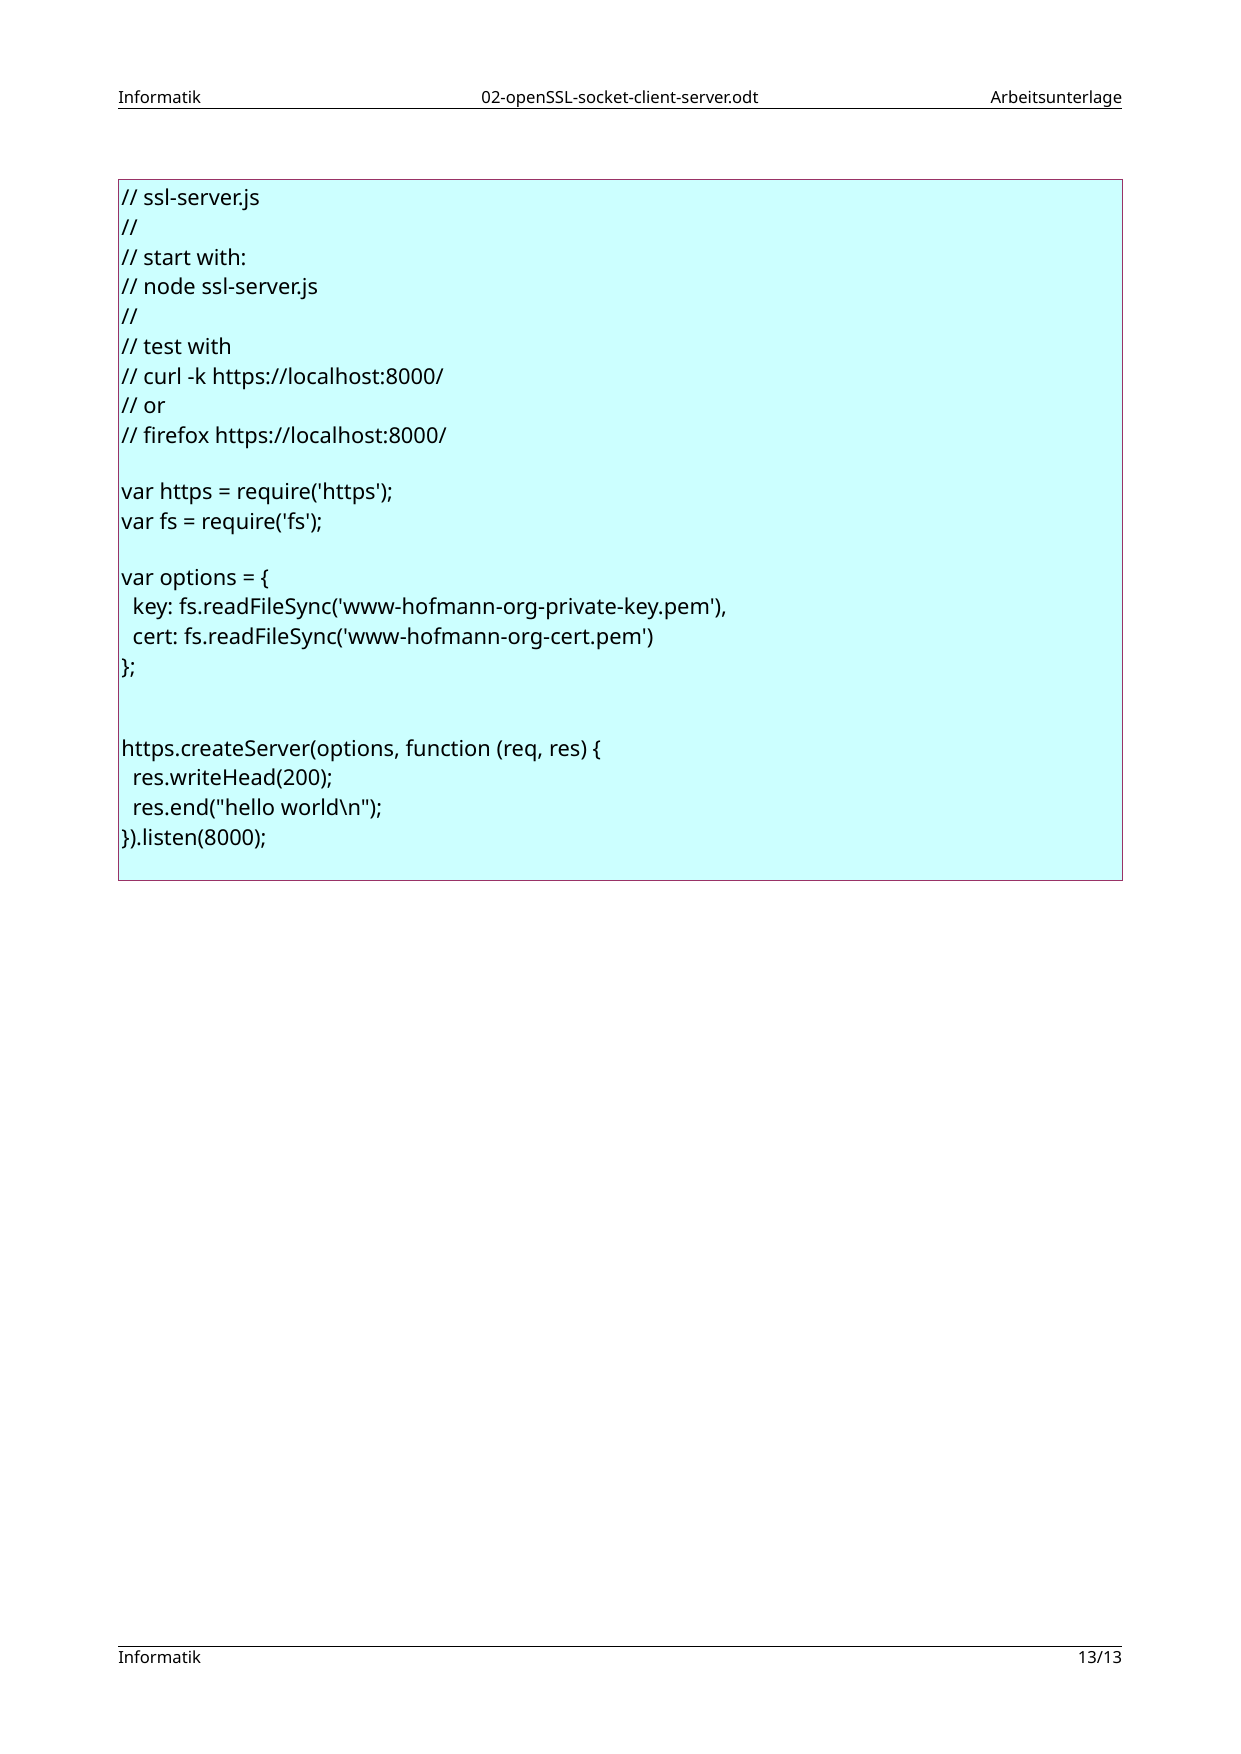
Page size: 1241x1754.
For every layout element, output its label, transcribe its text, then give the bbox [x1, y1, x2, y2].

text res.writeHead(200); [119, 759, 1122, 789]
text // start with: [119, 238, 1122, 268]
text res.end("hello world\n"); [119, 789, 1122, 819]
text // or [119, 387, 1122, 417]
text // [119, 209, 1122, 238]
text // test with [119, 328, 1122, 358]
text var options = { [119, 558, 1122, 588]
text }; [119, 648, 1122, 678]
text // curl -k https://localhost:8000/ [119, 358, 1122, 387]
text cert: fs.readFileSync('www-hofmann-org-cert.pem') [119, 618, 1122, 648]
text }).listen(8000); [119, 819, 1122, 849]
text https.createServer(options, function (req, res) { [119, 729, 1122, 759]
text var https = require('https'); [119, 473, 1122, 503]
text key: fs.readFileSync('www-hofmann-org-private-key.pem'), [119, 588, 1122, 618]
text var fs = require('fs'); [119, 503, 1122, 532]
text // ssl-server.js [119, 180, 1122, 209]
text // firefox https://localhost:8000/ [119, 417, 1122, 447]
text // node ssl-server.js [119, 268, 1122, 298]
text // [119, 298, 1122, 328]
